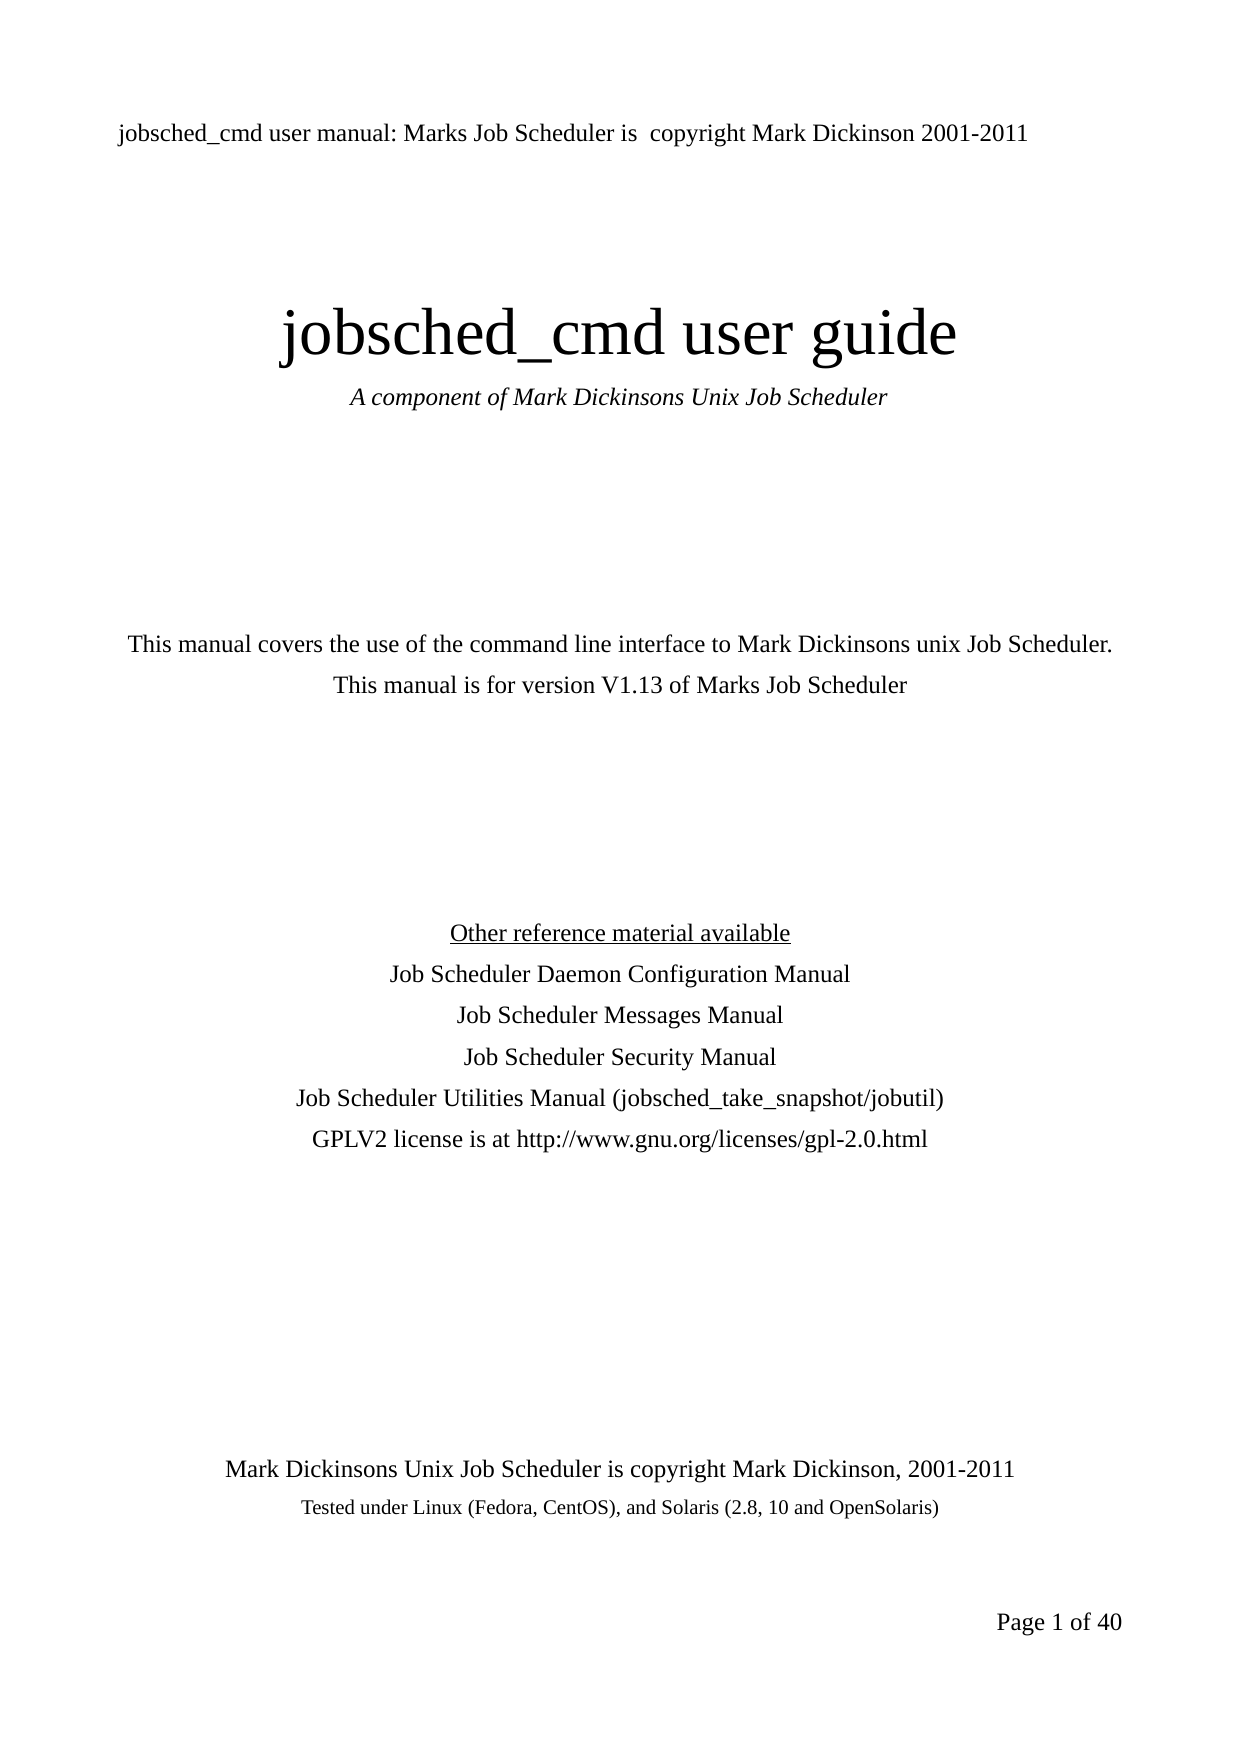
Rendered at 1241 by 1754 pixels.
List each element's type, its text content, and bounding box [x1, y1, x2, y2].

text Tested under Linux (Fedora, CentOS), and Solaris (2.8, 10 and OpenSolaris) [118, 1495, 1122, 1519]
text A component of Mark Dickinsons Unix Job Scheduler [118, 382, 1122, 410]
text Job Scheduler Daemon Configuration Manual [118, 959, 1122, 988]
text Mark Dickinsons Unix Job Scheduler is copyright Mark Dickinson, 2001-2011 [118, 1454, 1122, 1483]
text This manual covers the use of the command line interface to Mark Dickinsons unix Job Scheduler. [118, 629, 1122, 658]
text Job Scheduler Messages Manual [118, 1000, 1122, 1029]
text Other reference material available [118, 918, 1122, 947]
text Job Scheduler Utilities Manual (jobsched_take_snapshot/jobutil) [118, 1083, 1122, 1112]
text Job Scheduler Security Manual [118, 1042, 1122, 1070]
text This manual is for version V1.13 of Marks Job Scheduler [118, 670, 1122, 699]
text GPLV2 license is at http://www.gnu.org/licenses/gpl-2.0.html [118, 1124, 1122, 1153]
text jobsched_cmd user guide [118, 292, 1122, 369]
